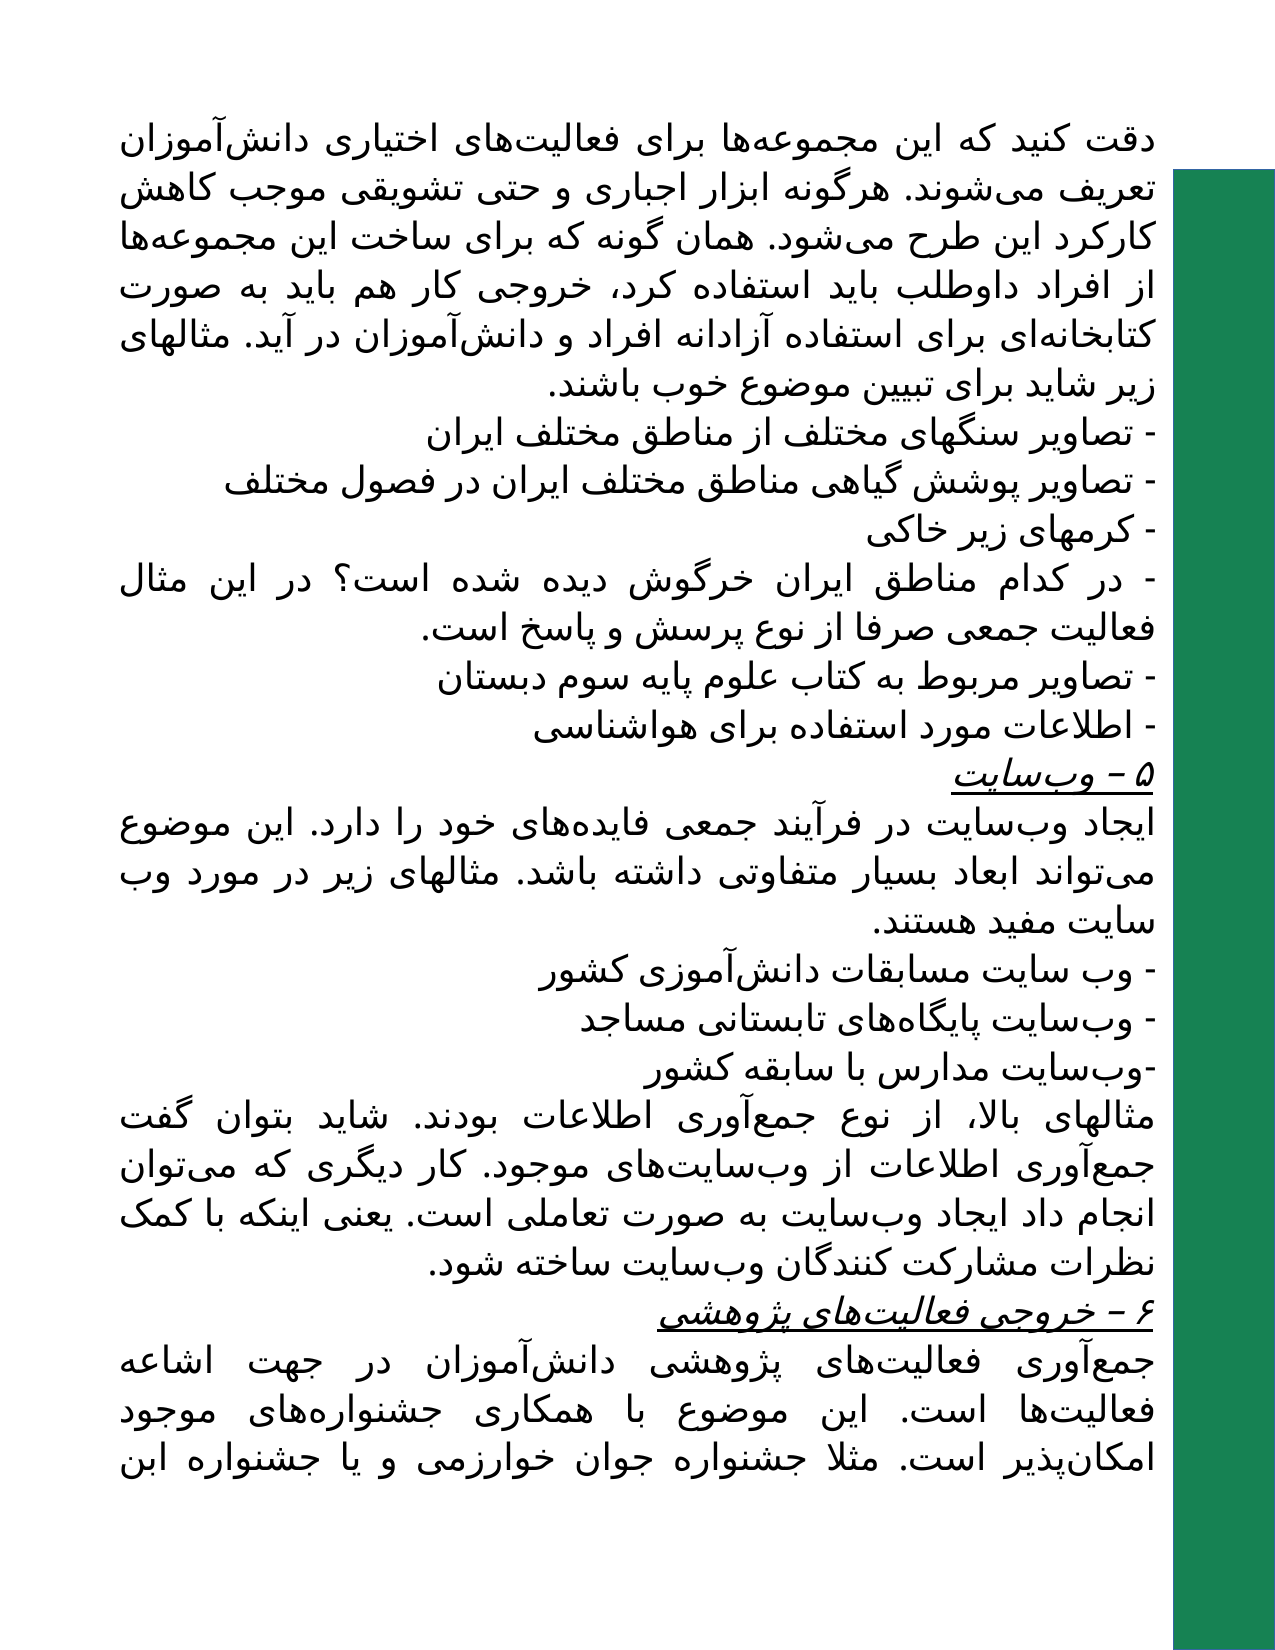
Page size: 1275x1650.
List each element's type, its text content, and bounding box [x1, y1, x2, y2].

text دقت کنید که این مجموعه‌ها برای فعالیت‌های اختیاری دانش‌آموزان تعریف می‌شوند. هرگونه ابزار اجباری و حتی تشویقی موجب کاهش کارکرد این طرح می‌شود. همان گونه که برای ساخت این مجموعه‌ها از افراد داوطلب باید استفاده کرد، خروجی کار هم باید به صورت کتابخانه‌ای برای استفاده آزادانه افراد و دانش‌آموزان در آید. مثالهای زیر شاید برای تبیین موضوع خوب باشند. [118, 118, 1157, 411]
text - در کدام مناطق ایران خرگوش دیده شده است؟ در این مثال فعالیت جمعی صرفا از نوع پرسش و پاسخ است. [118, 558, 1157, 656]
text ایجاد وب‌سایت در فرآیند جمعی فایده‌های خود را دارد. این موضوع می‌تواند ابعاد بسیار متفاوتی داشته باشد. مثالهای زیر در مورد وب سایت مفید هستند. [118, 802, 1157, 949]
text - تصاویر پوشش گیاهی مناطق مختلف ایران در فصول مختلف [118, 460, 1157, 509]
text - تصاویر مربوط به کتاب علوم پایه سوم دبستان [118, 656, 1157, 704]
text - تصاویر سنگهای مختلف از مناطق مختلف ایران [118, 411, 1157, 460]
text مثالهای بالا، از نوع جمع‌آوری اطلاعات بودند. شاید بتوان گفت جمع‌آوری اطلاعات از وب‌سایت‌های موجود. کار دیگری که می‌توان انجام داد ایجاد وب‌سایت به صورت تعاملی است. یعنی اینکه با کمک نظرات مشارکت کنندگان وب‌سایت ساخته شود. [118, 1095, 1157, 1291]
text - وب سایت مسابقات دانش‌آموزی کشور [118, 949, 1157, 997]
text جمع‌آوری فعالیت‌های پژوهشی دانش‌آموزان در جهت اشاعه فعالیت‌ها است. این موضوع با همکاری جشنواره‌های موجود امکان‌پذیر است. مثلا جشنواره جوان خوارزمی و یا جشنواره ابن سینا. واقعیت امر این است که فرآیند پژوهش‌های دانش‌آموزی نیاز به محیطی دارند که کارها پس از اتمام عرضه شوند. فواید این کار بسیار زیاد است و باید به صورت مفصل در این مورد صحبت شود. [118, 1339, 1157, 1486]
text -وب‌سایت مدارس با سابقه کشور [118, 1046, 1157, 1095]
text - وب‌سایت پایگاه‌های تابستانی مساجد [118, 997, 1157, 1046]
text - کرمهای زیر خاکی [118, 509, 1157, 558]
text ۶ – خروجی فعالیت‌های پژوهشی [118, 1291, 1157, 1339]
text - اطلاعات مورد استفاده برای هواشناسی [118, 704, 1157, 753]
text ۵ – وب‌سایت [118, 753, 1157, 802]
